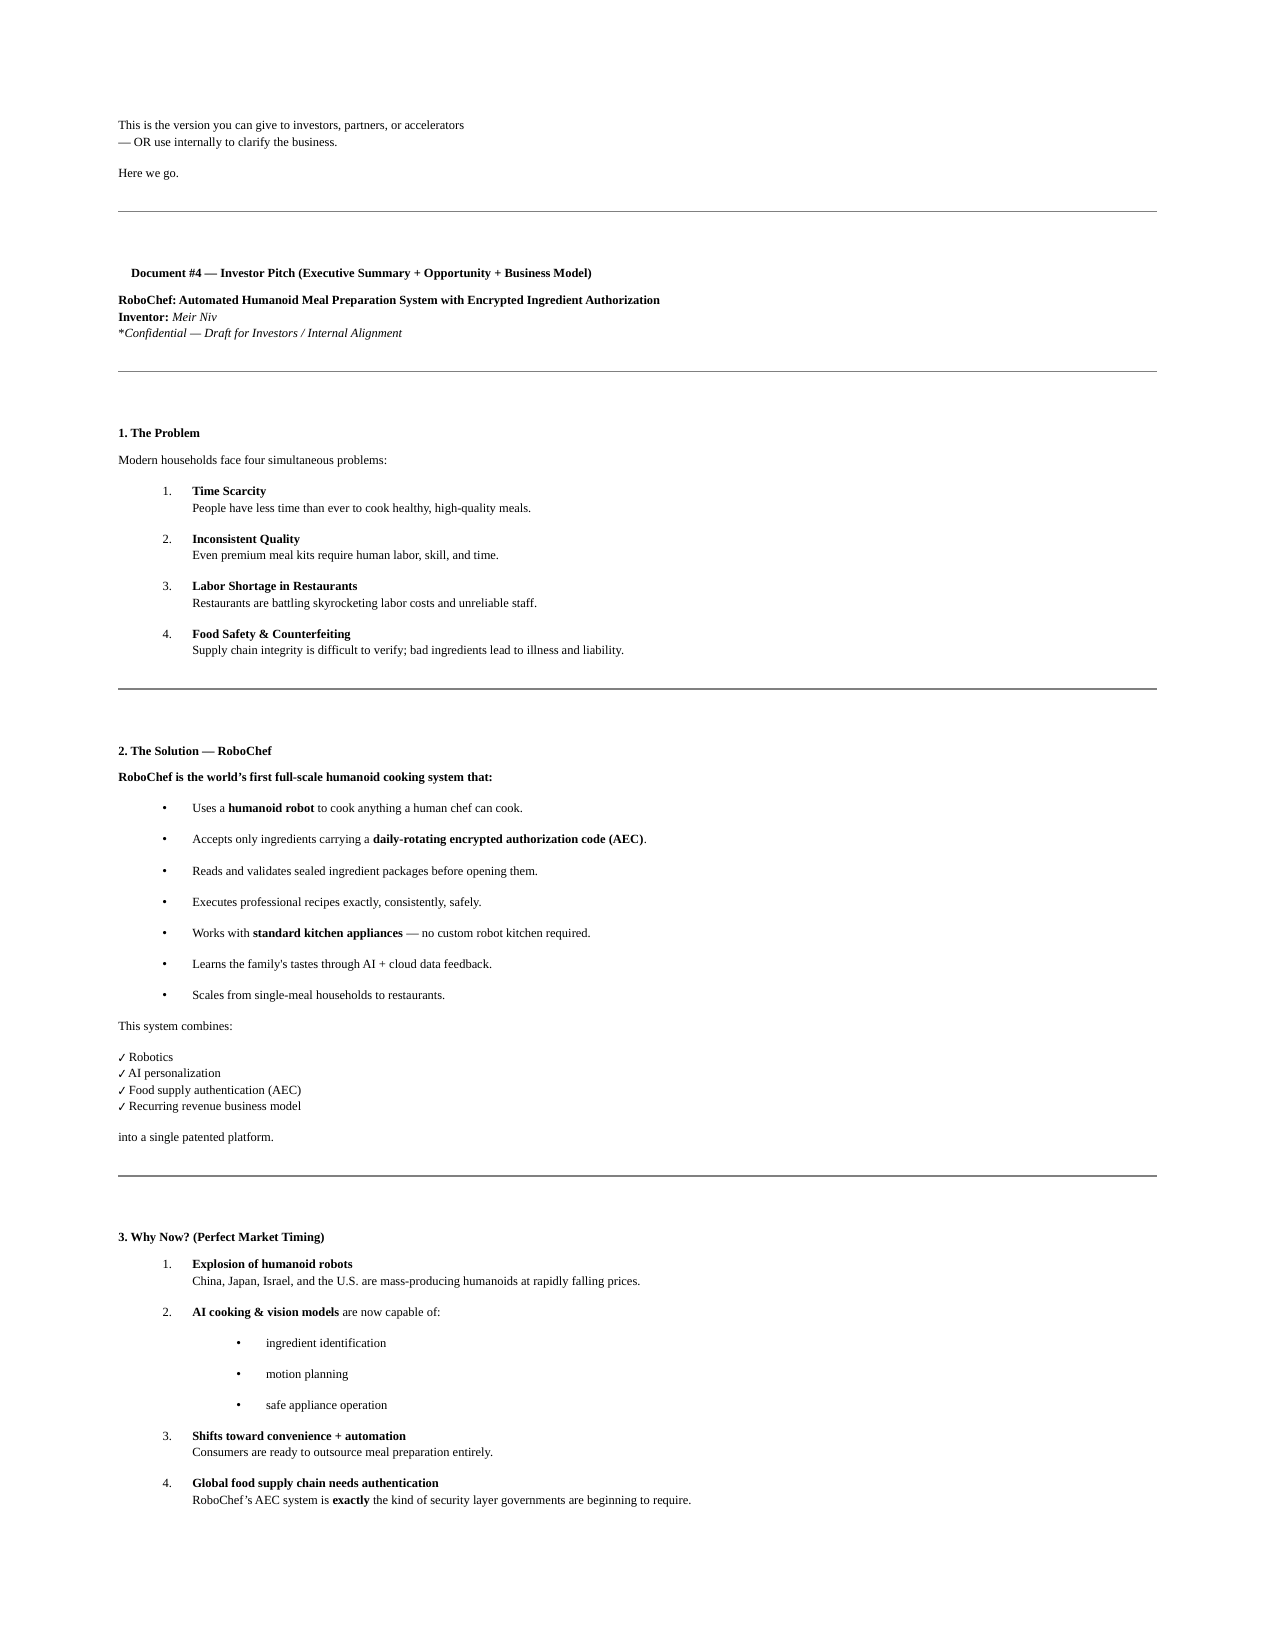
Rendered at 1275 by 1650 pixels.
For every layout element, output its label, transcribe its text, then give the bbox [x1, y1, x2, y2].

list Executes professional recipes exactly, consistently, safely. [162, 894, 1157, 909]
list Time Scarcity People have less time than ever to cook healthy, high-quality meals. [162, 484, 1157, 515]
subtitle 1. The Problem [118, 426, 1157, 440]
list motion planning [236, 1367, 1157, 1381]
list Labor Shortage in Restaurants Restaurants are battling skyrocketing labor costs and unreliable staff. [162, 579, 1157, 610]
list AI cooking & vision models are now capable of: [162, 1304, 1157, 1319]
text Here we go. [118, 166, 1157, 180]
subtitle 2. The Solution — RoboChef [118, 743, 1157, 758]
list ingredient identification [236, 1336, 1157, 1350]
list Shifts toward convenience + automation Consumers are ready to outsource meal preparation entirely. [162, 1429, 1157, 1459]
subtitle 📘 Document #4 — Investor Pitch (Executive Summary + Opportunity + Business Model) [118, 266, 1157, 280]
text This system combines: [118, 1018, 1157, 1033]
list Works with standard kitchen appliances — no custom robot kitchen required. [162, 925, 1157, 940]
text ✔ Robotics ✔ AI personalization ✔ Food supply authentication (AEC) ✔ Recurring revenue business model [118, 1049, 1157, 1113]
list Accepts only ingredients carrying a daily-rotating encrypted authorization code (AEC). [162, 832, 1157, 847]
list Food Safety & Counterfeiting Supply chain integrity is difficult to verify; bad ingredients lead to illness and liability. [162, 626, 1157, 657]
subtitle 3. Why Now? (Perfect Market Timing) [118, 1230, 1157, 1244]
list Uses a humanoid robot to cook anything a human chef can cook. [162, 801, 1157, 816]
list Reads and validates sealed ingredient packages before opening them. [162, 863, 1157, 878]
list Scales from single-meal households to restaurants. [162, 987, 1157, 1002]
text RoboChef is the world’s first full-scale humanoid cooking system that: [118, 770, 1157, 784]
list Global food supply chain needs authentication RoboChef’s AEC system is exactly the kind of security layer governments are beginning to require. [162, 1476, 1157, 1507]
list safe appliance operation [236, 1398, 1157, 1412]
list Inconsistent Quality Even premium meal kits require human labor, skill, and time. [162, 531, 1157, 562]
text Modern households face four simultaneous problems: [118, 453, 1157, 467]
text This is the version you can give to investors, partners, or accelerators — OR use internally to clarify the business. [118, 118, 1157, 149]
text RoboChef: Automated Humanoid Meal Preparation System with Encrypted Ingredient Authorization Inventor: Meir Niv *Confidential — Draft for Investors / Internal Alignment [118, 293, 1157, 340]
list Learns the family's tastes through AI + cloud data feedback. [162, 956, 1157, 971]
text into a single patented platform. [118, 1130, 1157, 1144]
list Explosion of humanoid robots China, Japan, Israel, and the U.S. are mass-producing humanoids at rapidly falling prices. [162, 1257, 1157, 1288]
